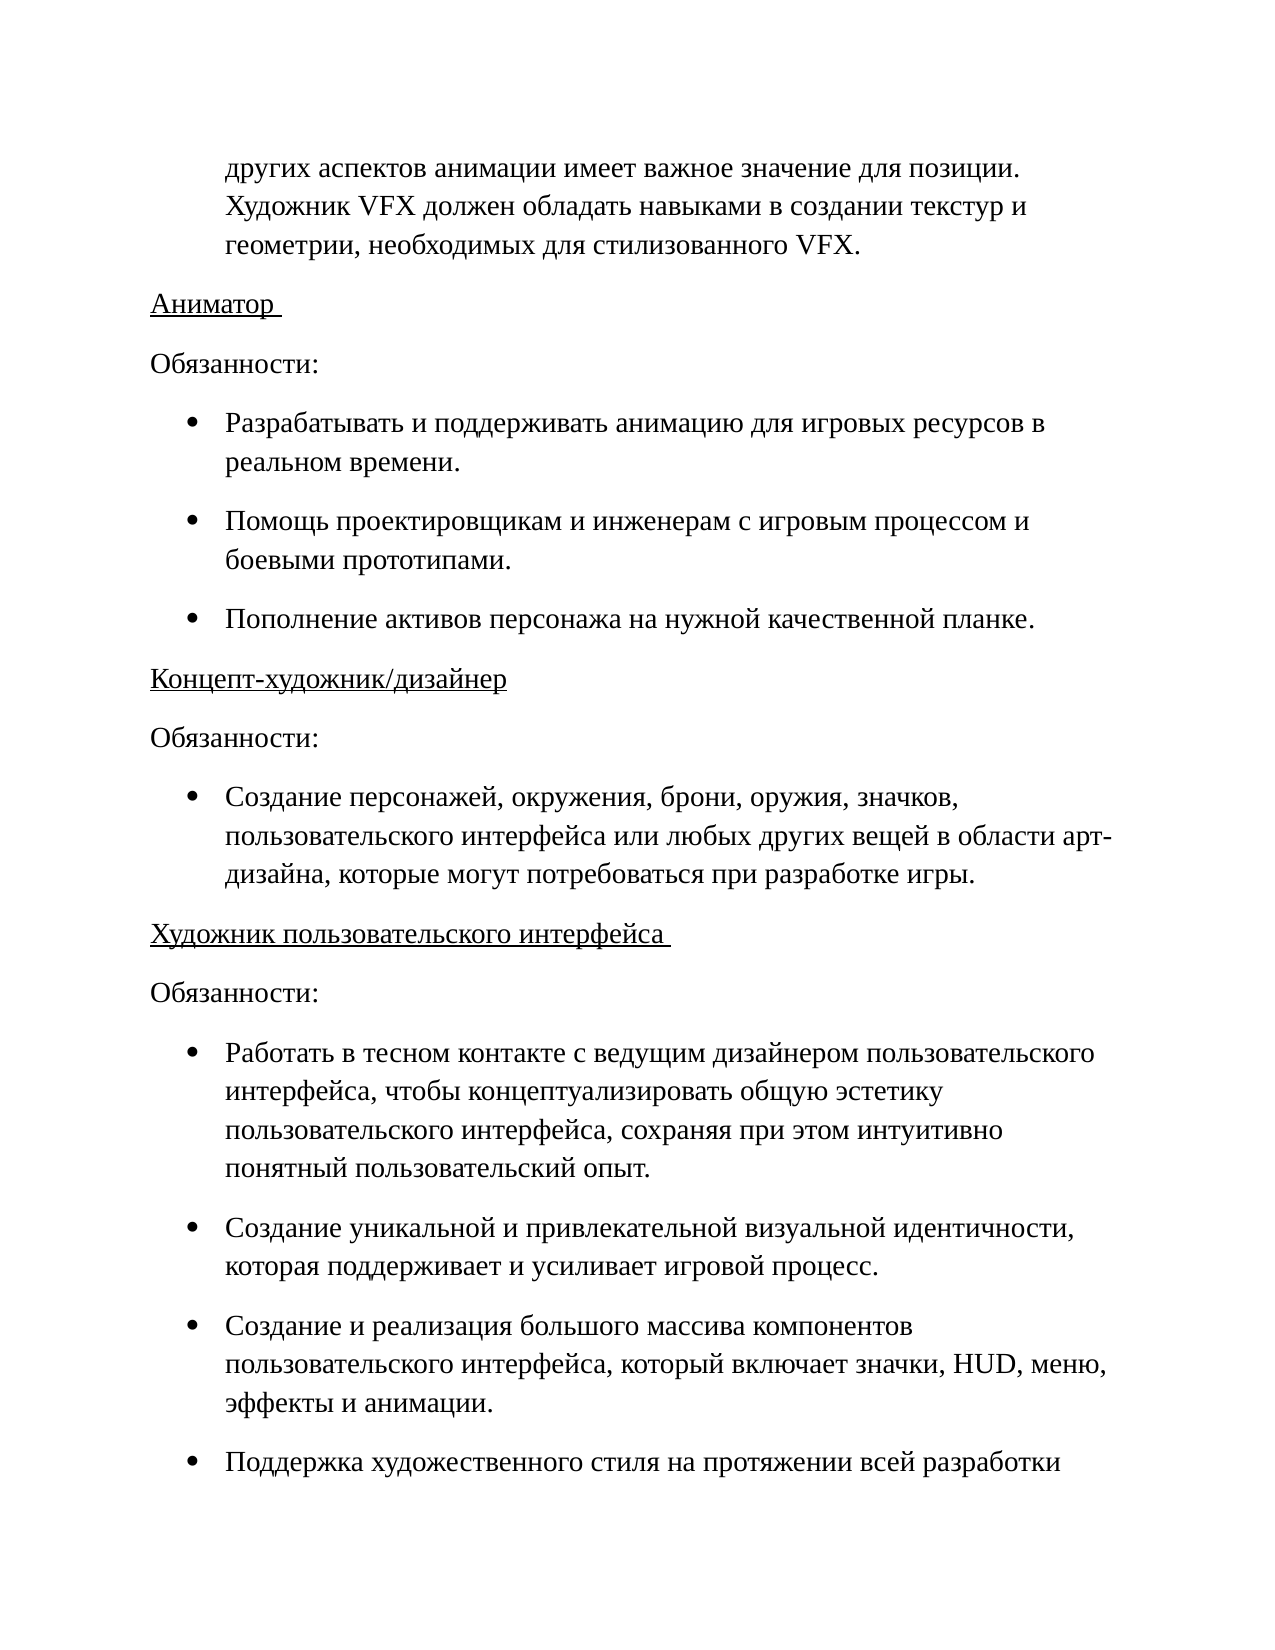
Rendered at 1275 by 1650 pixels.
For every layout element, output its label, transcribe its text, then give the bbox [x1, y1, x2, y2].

list Создание персонажей, окружения, брони, оружия, значков, пользовательского интерфейса или любых других вещей в области арт-дизайна, которые могут потребоваться при разработке игры. [187, 779, 1125, 890]
text Концепт-художник/дизайнер [150, 661, 1125, 694]
list Поддержка художественного стиля на протяжении всей разработки [187, 1444, 1125, 1478]
list других аспектов анимации имеет важное значение для позиции. Художник VFX должен обладать навыками в создании текстур и геометрии, необходимых для стилизованного VFX. [187, 150, 1125, 261]
list Пополнение активов персонажа на нужной качественной планке. [187, 601, 1125, 635]
text Обязанности: [150, 975, 1125, 1009]
list Помощь проектировщикам и инженерам с игровым процессом и боевыми прототипами. [187, 503, 1125, 575]
text Обязанности: [150, 346, 1125, 379]
list Создание и реализация большого массива компонентов пользовательского интерфейса, который включает значки, HUD, меню, эффекты и анимации. [187, 1308, 1125, 1419]
text Аниматор [150, 286, 1125, 320]
text Обязанности: [150, 720, 1125, 754]
list Разрабатывать и поддерживать анимацию для игровых ресурсов в реальном времени. [187, 405, 1125, 477]
list Работать в тесном контакте с ведущим дизайнером пользовательского интерфейса, чтобы концептуализировать общую эстетику пользовательского интерфейса, сохраняя при этом интуитивно понятный пользовательский опыт. [187, 1035, 1125, 1184]
list Создание уникальной и привлекательной визуальной идентичности, которая поддерживает и усиливает игровой процесс. [187, 1210, 1125, 1282]
text Художник пользовательского интерфейса [150, 916, 1125, 949]
